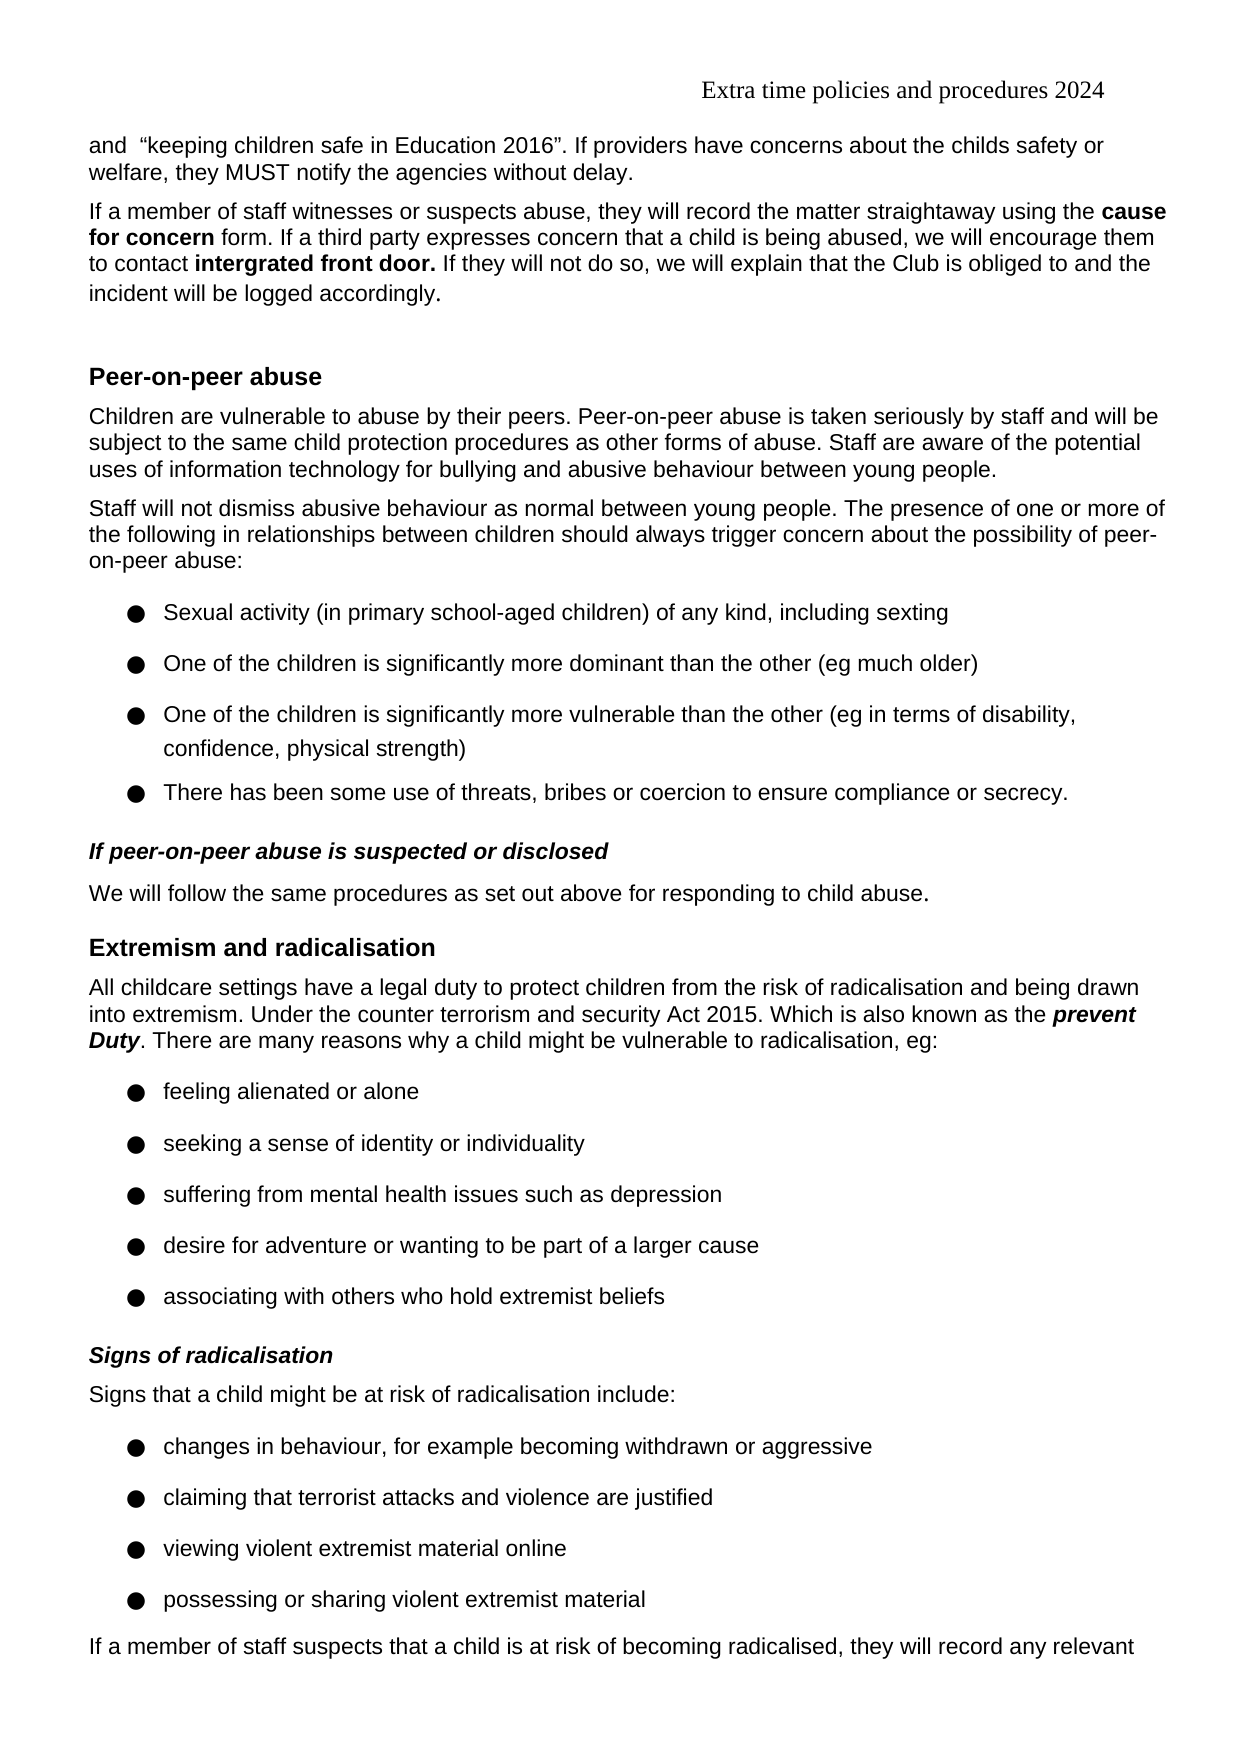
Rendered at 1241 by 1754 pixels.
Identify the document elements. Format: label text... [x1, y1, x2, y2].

list claiming that terrorist attacks and violence are justified [126, 1471, 1169, 1518]
list feeling alienated or alone [126, 1066, 1169, 1113]
text Staff will not dismiss abusive behaviour as normal between young people. The presence of one or more of the following in relationships between children should always trigger concern about the possibility of peer-on-peer abuse: [89, 494, 1169, 574]
list There has been some use of threats, bribes or coercion to ensure compliance or secrecy. [126, 766, 1169, 813]
text Extremism and radicalisation [89, 933, 1169, 962]
text and “keeping children safe in Education 2016”. If providers have concerns about the childs safety or welfare, they MUST notify the agencies without delay. [89, 132, 1169, 185]
list viewing violent extremist material online [126, 1522, 1169, 1569]
text If a member of staff suspects that a child is at risk of becoming radicalised, they will record any relevant [89, 1633, 1169, 1659]
text If a member of staff witnesses or suspects abuse, they will record the matter straightaway using the cause for concern form. If a third party expresses concern that a child is being abused, we will encourage them to contact intergrated front door. If they will not do so, we will explain that the Club is obliged to and the incident will be logged accordingly. [89, 198, 1169, 308]
list Sexual activity (in primary school-aged children) of any kind, including sexting [126, 586, 1169, 633]
list One of the children is significantly more vulnerable than the other (eg in terms of disability, confidence, physical strength) [126, 688, 1169, 762]
list possessing or sharing violent extremist material [126, 1573, 1169, 1621]
text We will follow the same procedures as set out above for responding to child abuse. [89, 877, 1169, 908]
list suffering from mental health issues such as depression [126, 1168, 1169, 1215]
text Peer-on-peer abuse [89, 362, 1169, 391]
text Signs that a child might be at risk of radicalisation include: [89, 1381, 1169, 1408]
text Children are vulnerable to abuse by their peers. Peer-on-peer abuse is taken seriously by staff and will be subject to the same child protection procedures as other forms of abuse. Staff are aware of the potential uses of information technology for bullying and abusive behaviour between young people. [89, 403, 1169, 482]
list seeking a sense of identity or individuality [126, 1117, 1169, 1164]
text Signs of radicalisation [89, 1342, 1169, 1369]
list associating with others who hold extremist beliefs [126, 1270, 1169, 1317]
list One of the children is significantly more dominant than the other (eg much older) [126, 637, 1169, 684]
list changes in behaviour, for example becoming withdrawn or aggressive [126, 1420, 1169, 1467]
text All childcare settings have a legal duty to protect children from the risk of radicalisation and being drawn into extremism. Under the counter terrorism and security Act 2015. Which is also known as the prevent Duty. There are many reasons why a child might be vulnerable to radicalisation, eg: [89, 974, 1169, 1053]
text If peer-on-peer abuse is suspected or disclosed [89, 838, 1169, 864]
list desire for adventure or wanting to be part of a larger cause [126, 1219, 1169, 1266]
